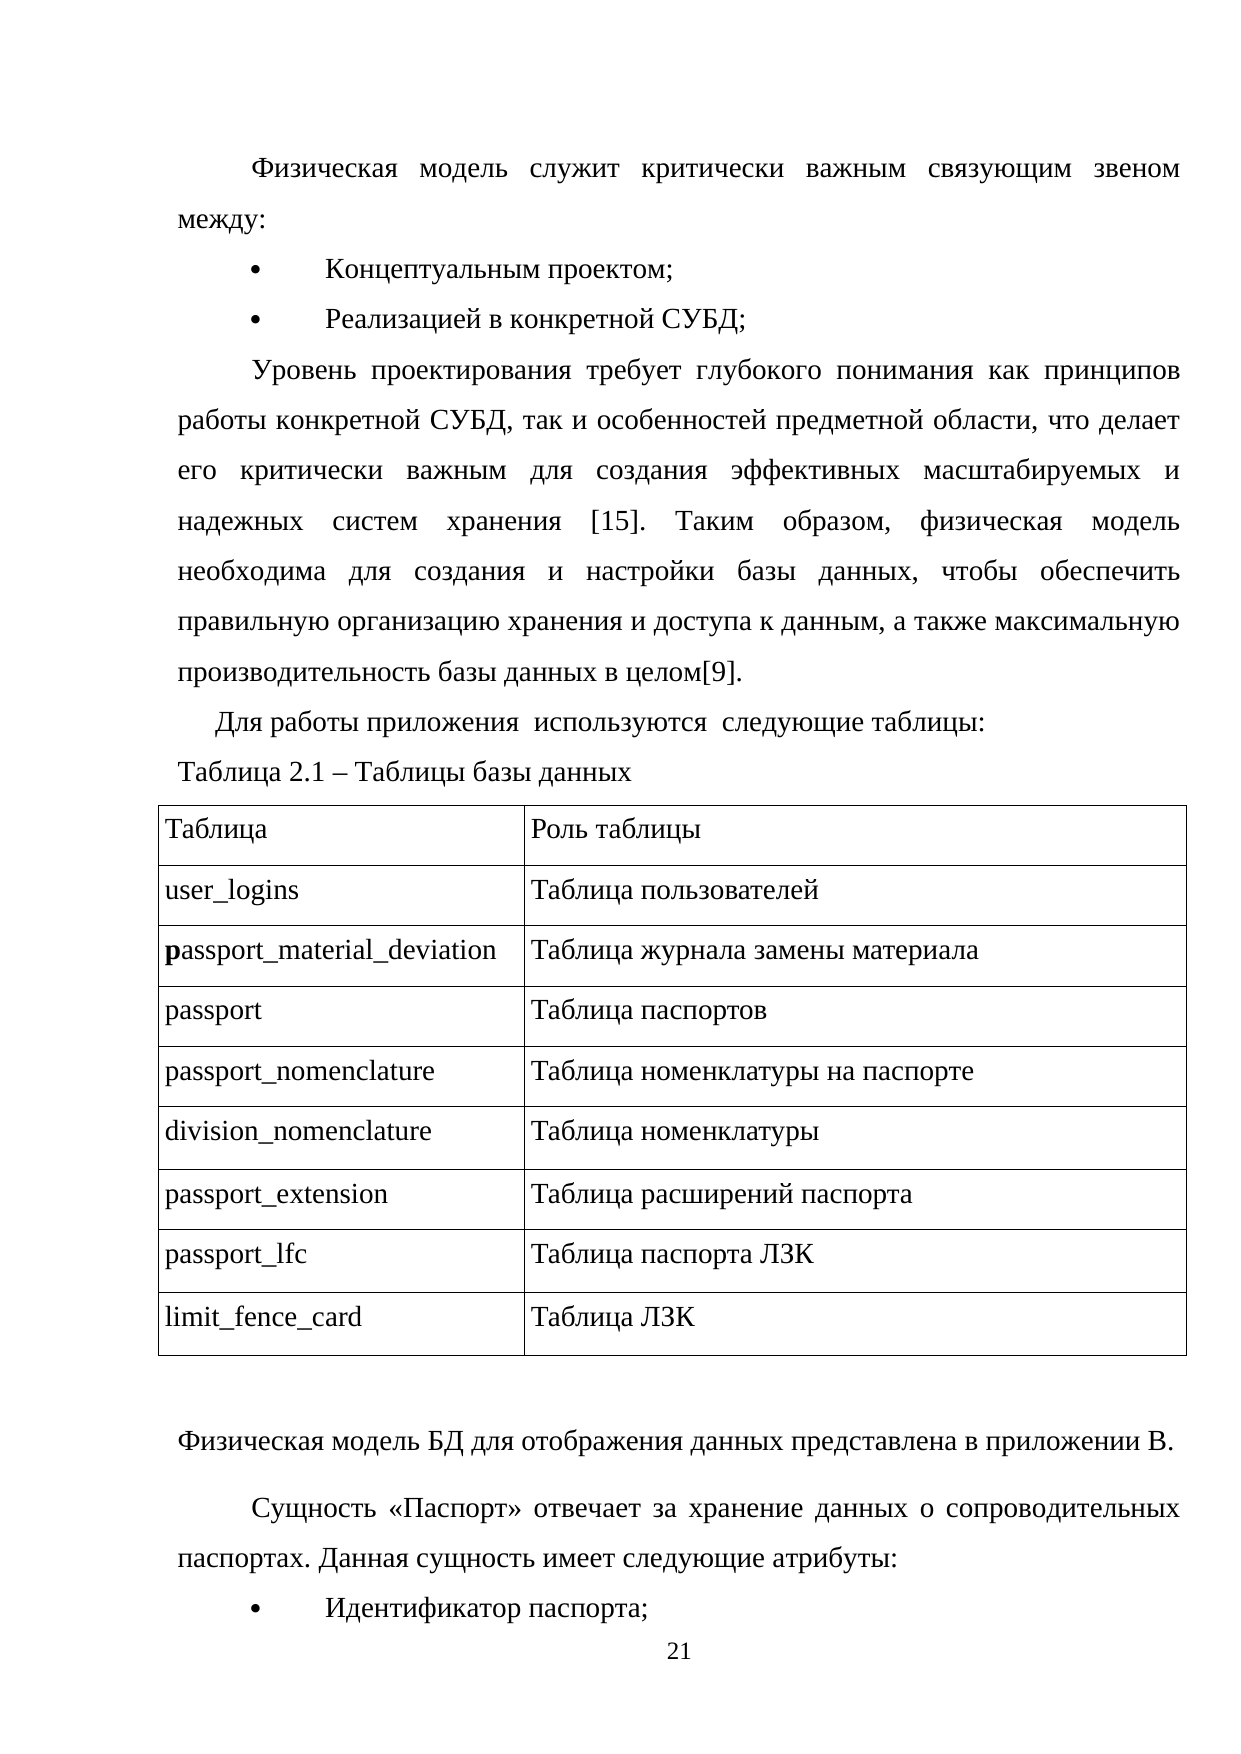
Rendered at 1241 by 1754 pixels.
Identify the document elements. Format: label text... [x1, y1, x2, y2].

text Физическая модель БД для отображения данных представлена в приложении В. [177, 1423, 1181, 1456]
table_cell passport_extension [159, 1170, 524, 1229]
table_cell division_nomenclature [159, 1107, 524, 1169]
table_cell Таблица номенклатуры на паспорте [525, 1047, 1186, 1106]
table_cell Таблица журнала замены материала [525, 926, 1186, 986]
table_cell Таблица расширений паспорта [525, 1170, 1186, 1229]
table_cell user_logins [159, 866, 524, 925]
table_cell Таблица ЛЗК [525, 1293, 1186, 1355]
text Сущность «Паспорт» отвечает за хранение данных о сопроводительных паспортах. Данная сущность имеет следующие атрибуты: [177, 1490, 1181, 1574]
list Идентификатор паспорта; [177, 1591, 1181, 1624]
table_cell passport_material_deviation [159, 926, 524, 986]
table_cell passport_nomenclature [159, 1047, 524, 1106]
text Для работы приложения используются следующие таблицы: [177, 704, 1181, 738]
text Физическая модель служит критически важным связующим звеном между: [177, 151, 1181, 234]
text Уровень проектирования требует глубокого понимания как принципов работы конкретной СУБД, так и особенностей предметной области, что делает его критически важным для создания эффективных масштабируемых и надежных систем хранения [15]. Таким образом, физическая модель необходима для создания и настройки базы данных, чтобы обеспечить правильную организацию хранения и доступа к данным, а также максимальную производительность базы данных в целом[9]. [177, 352, 1181, 687]
text Таблица 2.1 – Таблицы базы данных [177, 754, 1181, 788]
table_cell Таблица паспортов [525, 987, 1186, 1046]
table_cell Таблица пользователей [525, 866, 1186, 925]
list Концептуальным проектом; [177, 251, 1181, 285]
list Реализацией в конкретной СУБД; [177, 302, 1181, 335]
table_header Таблица [159, 806, 524, 865]
table_cell passport [159, 987, 524, 1046]
table_cell limit_fence_card [159, 1293, 524, 1355]
table_cell passport_lfc [159, 1230, 524, 1292]
table_header Роль таблицы [525, 806, 1186, 865]
table_cell Таблица номенклатуры [525, 1107, 1186, 1169]
table_cell Таблица паспорта ЛЗК [525, 1230, 1186, 1292]
